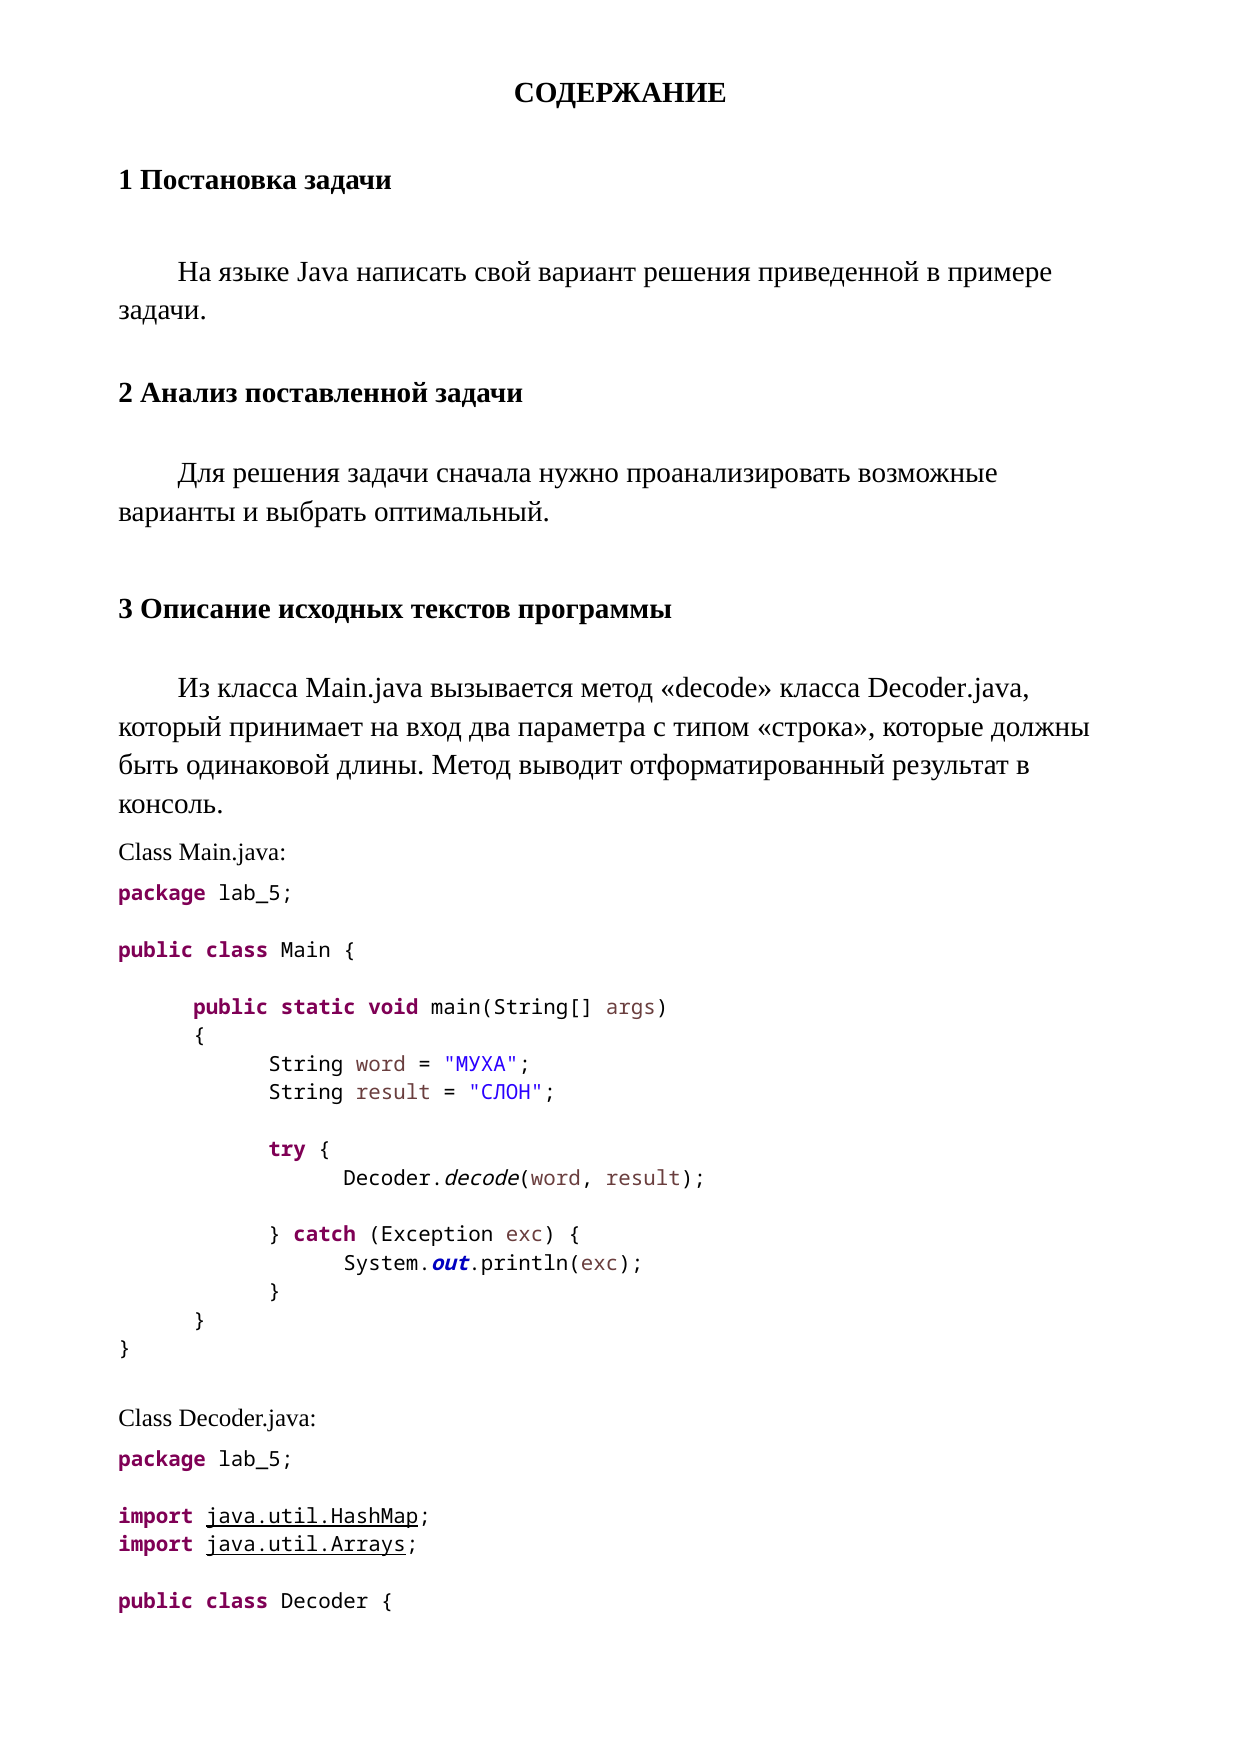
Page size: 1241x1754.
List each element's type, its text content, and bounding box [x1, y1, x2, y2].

text { [118, 1020, 1122, 1049]
text String word = "МУХА"; [118, 1049, 1122, 1077]
text } [118, 1276, 1122, 1305]
text СОДЕРЖАНИЕ [118, 75, 1122, 108]
text System.out.println(exc); [118, 1248, 1122, 1276]
text } [118, 1333, 1122, 1362]
text 3 Описание исходных текстов программы [118, 591, 1122, 624]
text import java.util.Arrays; [118, 1529, 1122, 1558]
text public class Main { [118, 935, 1122, 963]
text 2 Анализ поставленной задачи [118, 376, 1122, 409]
text Class Decoder.java: [118, 1403, 1122, 1432]
text Decoder.decode(word, result); [118, 1163, 1122, 1191]
text package lab_5; [118, 878, 1122, 907]
text Class Main.java: [118, 837, 1122, 866]
text public static void main(String[] args) [118, 992, 1122, 1020]
text Из класса Main.java вызывается метод «decode» класса Decoder.java, который принимает на вход два параметра с типом «строка», которые должны быть одинаковой длины. Метод выводит отформатированный результат в консоль. [118, 670, 1122, 819]
text String result = "СЛОН"; [118, 1077, 1122, 1106]
text 1 Постановка задачи [118, 162, 1122, 196]
text try { [118, 1134, 1122, 1163]
text package lab_5; [118, 1444, 1122, 1473]
text На языке Java написать свой вариант решения приведенной в примере задачи. [118, 254, 1122, 326]
text import java.util.HashMap; [118, 1501, 1122, 1529]
text } catch (Exception exc) { [118, 1219, 1122, 1248]
text } [118, 1305, 1122, 1333]
text Для решения задачи сначала нужно проанализировать возможные варианты и выбрать оптимальный. [118, 455, 1122, 527]
text public class Decoder { [118, 1586, 1122, 1615]
